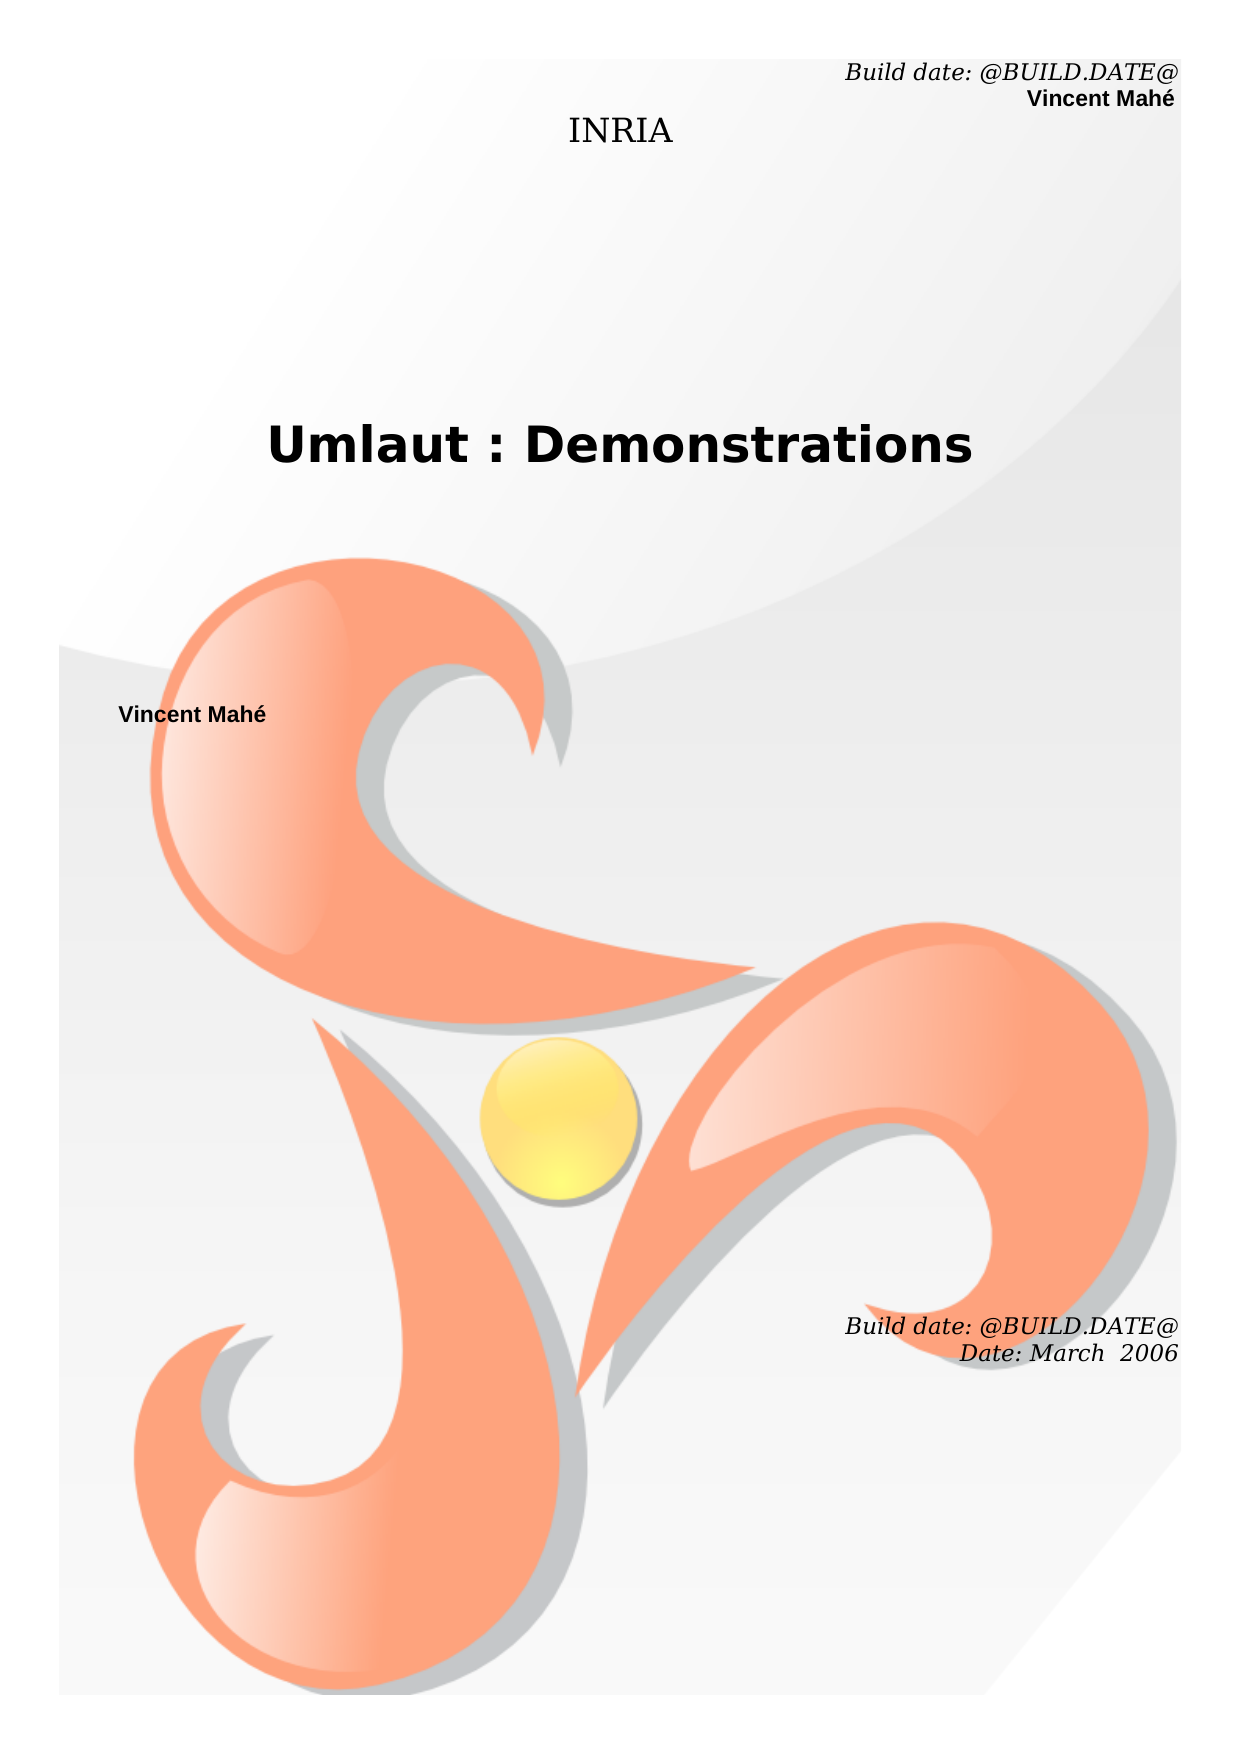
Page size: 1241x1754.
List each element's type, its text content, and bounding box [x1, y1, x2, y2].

text Vincent Mahé [118, 86, 1181, 111]
subtitle Umlaut : Demonstrations [59, 416, 1181, 474]
picture [220, 727, 1021, 1277]
text Build date: @BUILD.DATE@ [59, 1313, 1181, 1340]
text Date: March 2006 [59, 1340, 1181, 1367]
text Vincent Mahé [118, 701, 1181, 727]
picture [220, 476, 1021, 701]
text Build date: @BUILD.DATE@ [59, 59, 1181, 86]
text INRIA [59, 111, 1181, 150]
